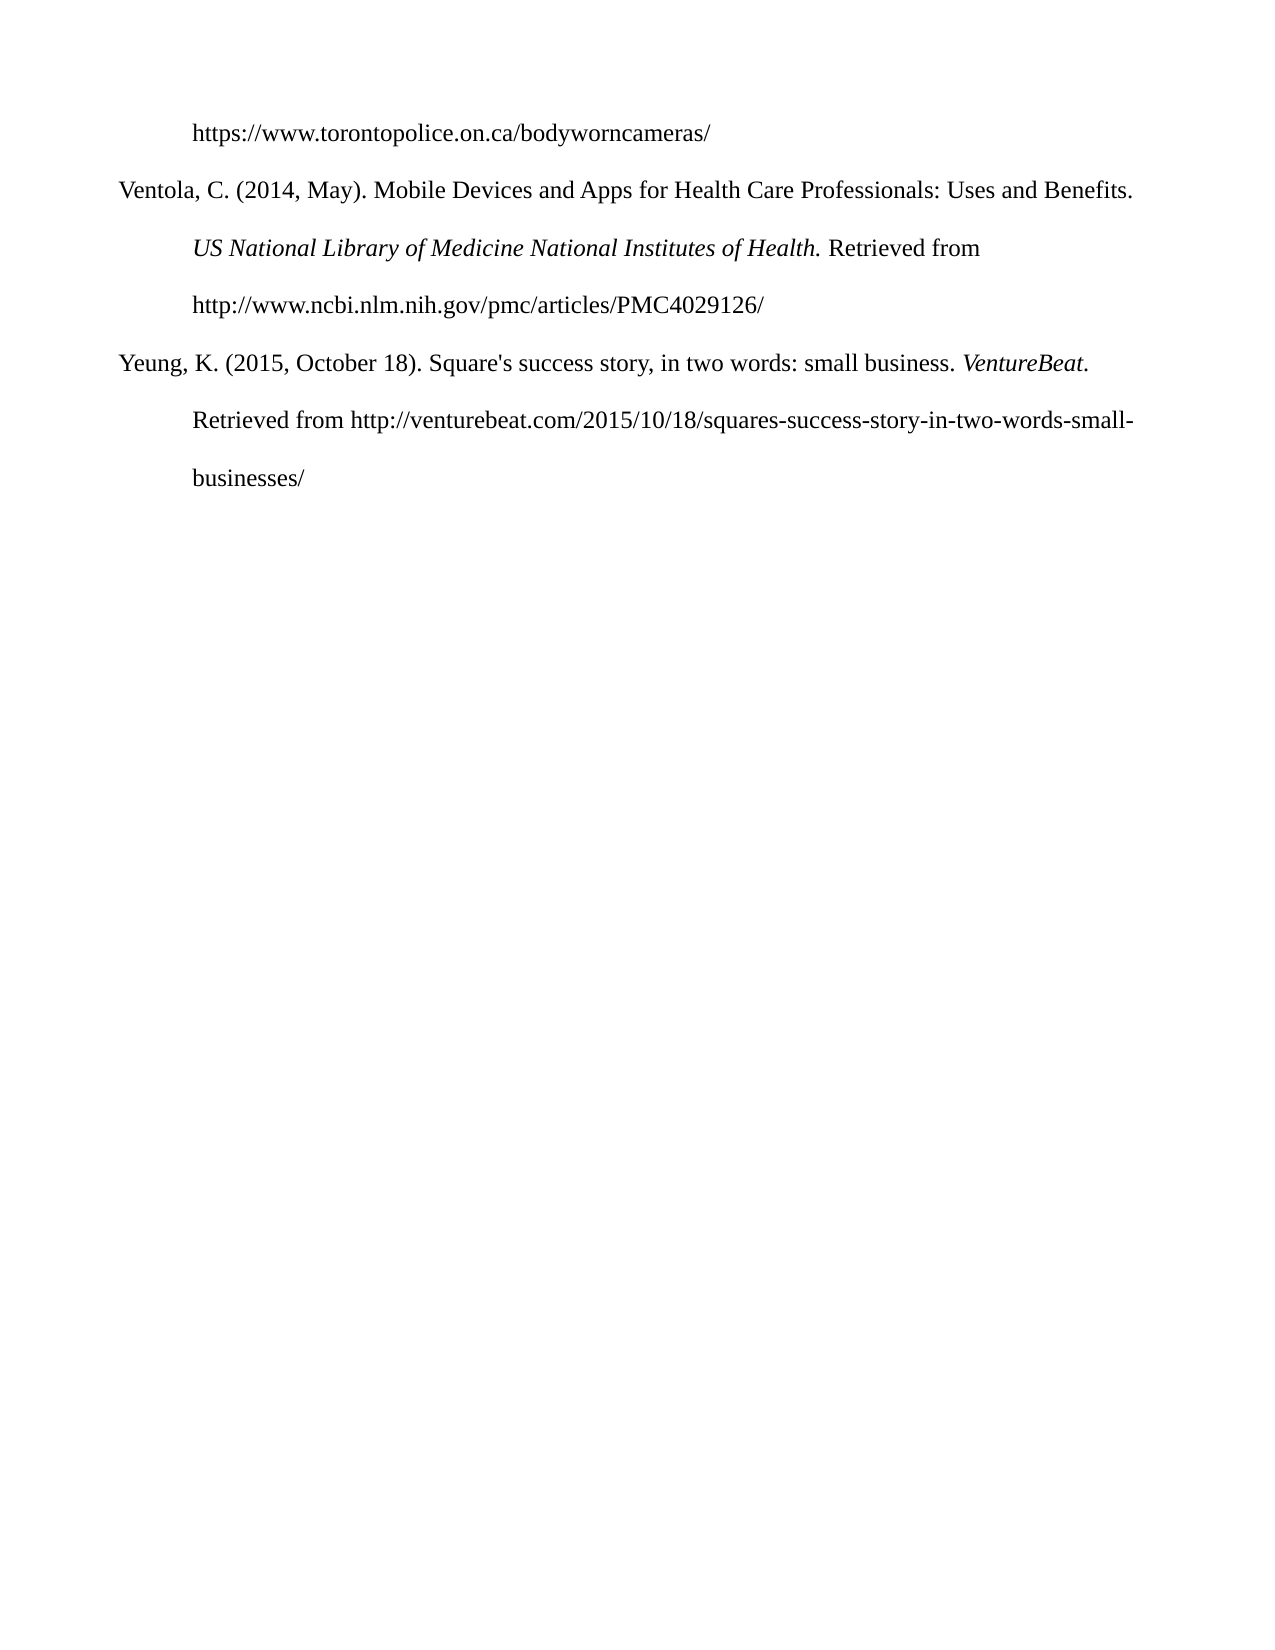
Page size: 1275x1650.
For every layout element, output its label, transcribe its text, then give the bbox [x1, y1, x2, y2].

text https://www.torontopolice.on.ca/bodyworncameras/ [118, 118, 1157, 147]
text Yeung, K. (2015, October 18). Square's success story, in two words: small business. VentureBeat. Retrieved from http://venturebeat.com/2015/10/18/squares-success-story-in-two-words-small- businesses/ [118, 348, 1157, 492]
text Ventola, C. (2014, May). Mobile Devices and Apps for Health Care Professionals: Uses and Benefits. US National Library of Medicine National Institutes of Health. Retrieved from http://www.ncbi.nlm.nih.gov/pmc/articles/PMC4029126/ [118, 176, 1157, 319]
